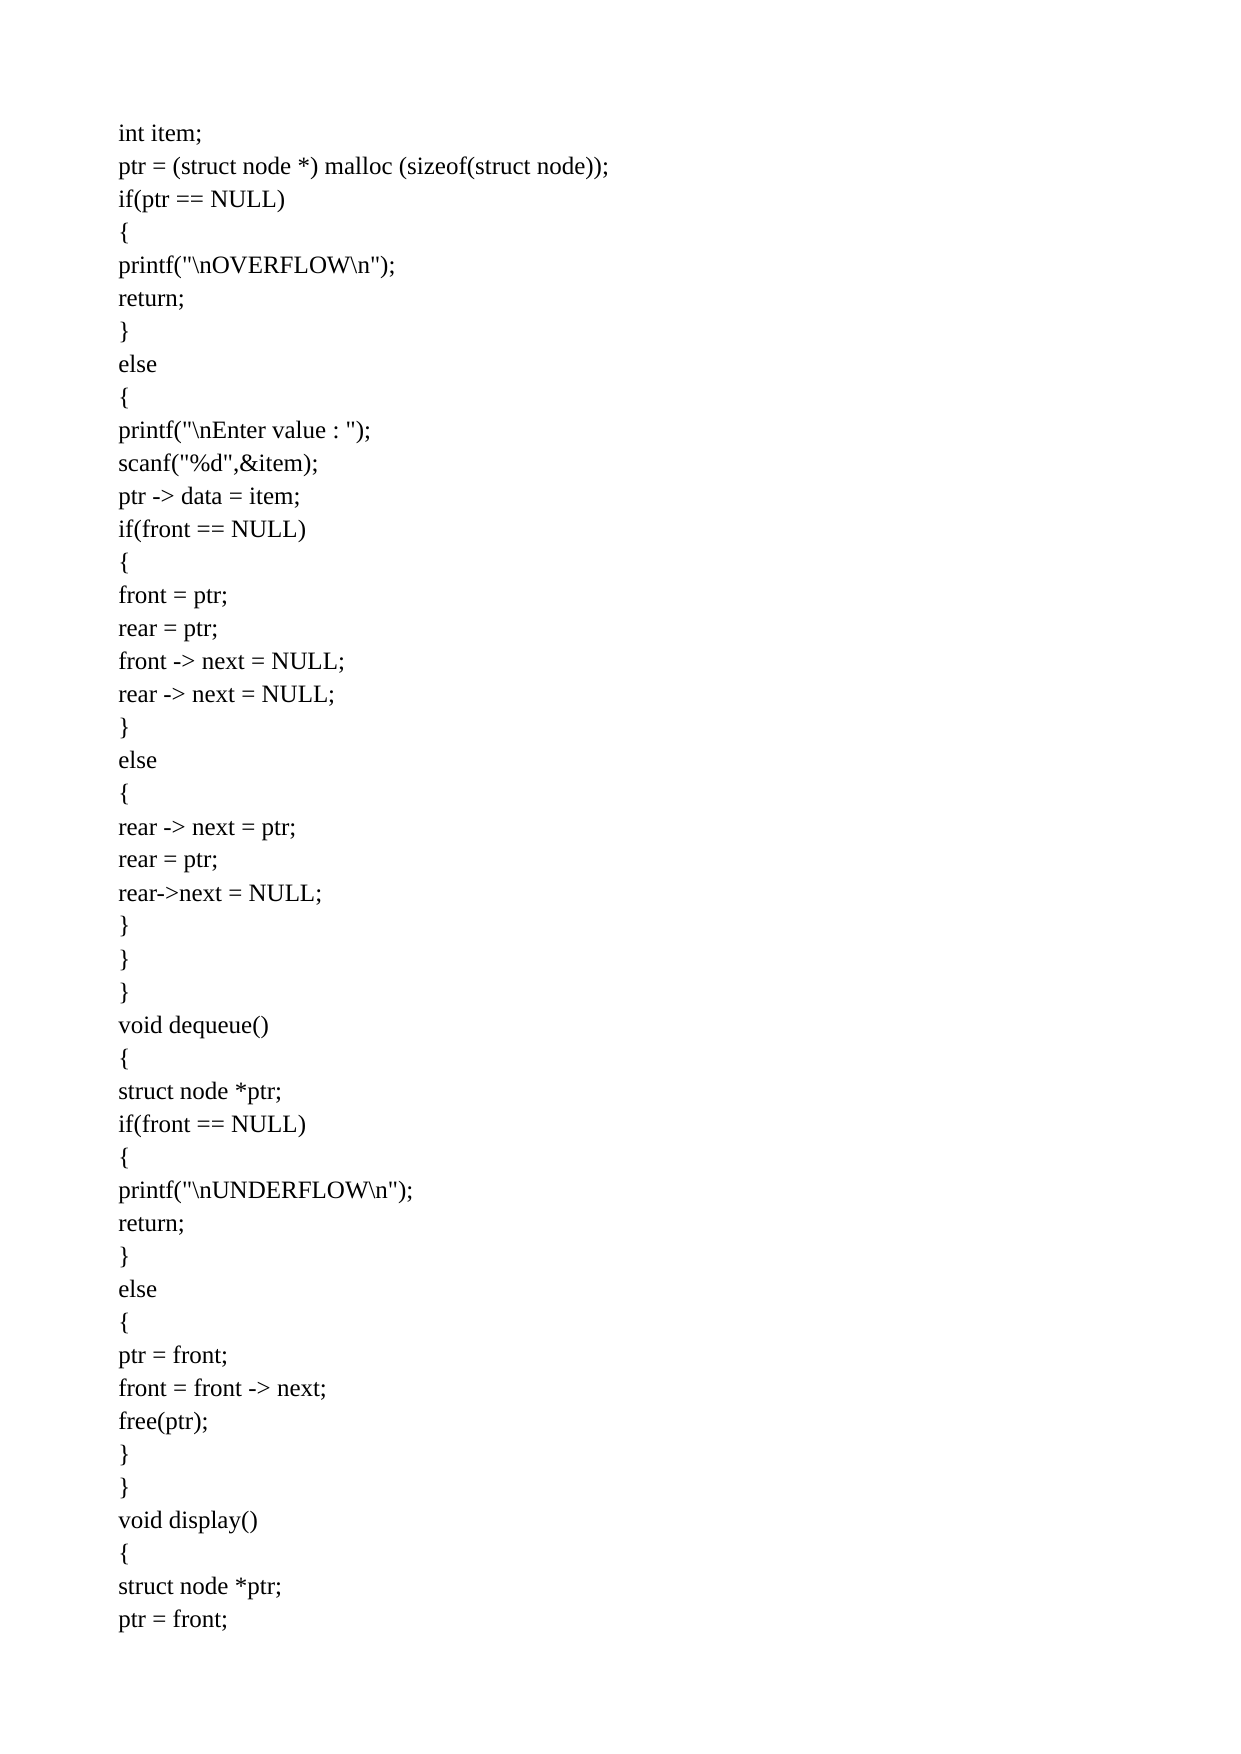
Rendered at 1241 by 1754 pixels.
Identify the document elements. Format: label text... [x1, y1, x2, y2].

text { [118, 1043, 1122, 1071]
text } [118, 1241, 1122, 1269]
text if(front == NULL) [118, 1109, 1122, 1137]
text } [118, 911, 1122, 939]
text { [118, 778, 1122, 807]
text { [118, 1142, 1122, 1171]
text if(ptr == NULL) [118, 184, 1122, 213]
text rear = ptr; [118, 844, 1122, 873]
text } [118, 1472, 1122, 1501]
text { [118, 382, 1122, 411]
text printf("\nOVERFLOW\n"); [118, 250, 1122, 279]
text scanf("%d",&item); [118, 448, 1122, 477]
text } [118, 316, 1122, 345]
text return; [118, 283, 1122, 312]
text ptr -> data = item; [118, 481, 1122, 510]
text return; [118, 1208, 1122, 1237]
text ptr = (struct node *) malloc (sizeof(struct node)); [118, 151, 1122, 180]
text else [118, 349, 1122, 378]
text { [118, 217, 1122, 246]
text front = front -> next; [118, 1373, 1122, 1402]
text struct node *ptr; [118, 1076, 1122, 1104]
text void dequeue() [118, 1010, 1122, 1038]
text rear -> next = NULL; [118, 679, 1122, 708]
text struct node *ptr; [118, 1571, 1122, 1600]
text free(ptr); [118, 1406, 1122, 1435]
text } [118, 977, 1122, 1005]
text rear = ptr; [118, 613, 1122, 642]
text printf("\nUNDERFLOW\n"); [118, 1175, 1122, 1203]
text rear -> next = ptr; [118, 812, 1122, 840]
text } [118, 712, 1122, 741]
text front = ptr; [118, 580, 1122, 609]
text else [118, 1274, 1122, 1303]
text void display() [118, 1505, 1122, 1534]
text printf("\nEnter value : "); [118, 415, 1122, 444]
text } [118, 1439, 1122, 1468]
text ptr = front; [118, 1340, 1122, 1369]
text if(front == NULL) [118, 514, 1122, 543]
text { [118, 1538, 1122, 1567]
text rear->next = NULL; [118, 878, 1122, 906]
text { [118, 547, 1122, 576]
text front -> next = NULL; [118, 646, 1122, 675]
text { [118, 1307, 1122, 1336]
text ptr = front; [118, 1604, 1122, 1633]
text } [118, 944, 1122, 972]
text else [118, 746, 1122, 774]
text int item; [118, 118, 1122, 147]
